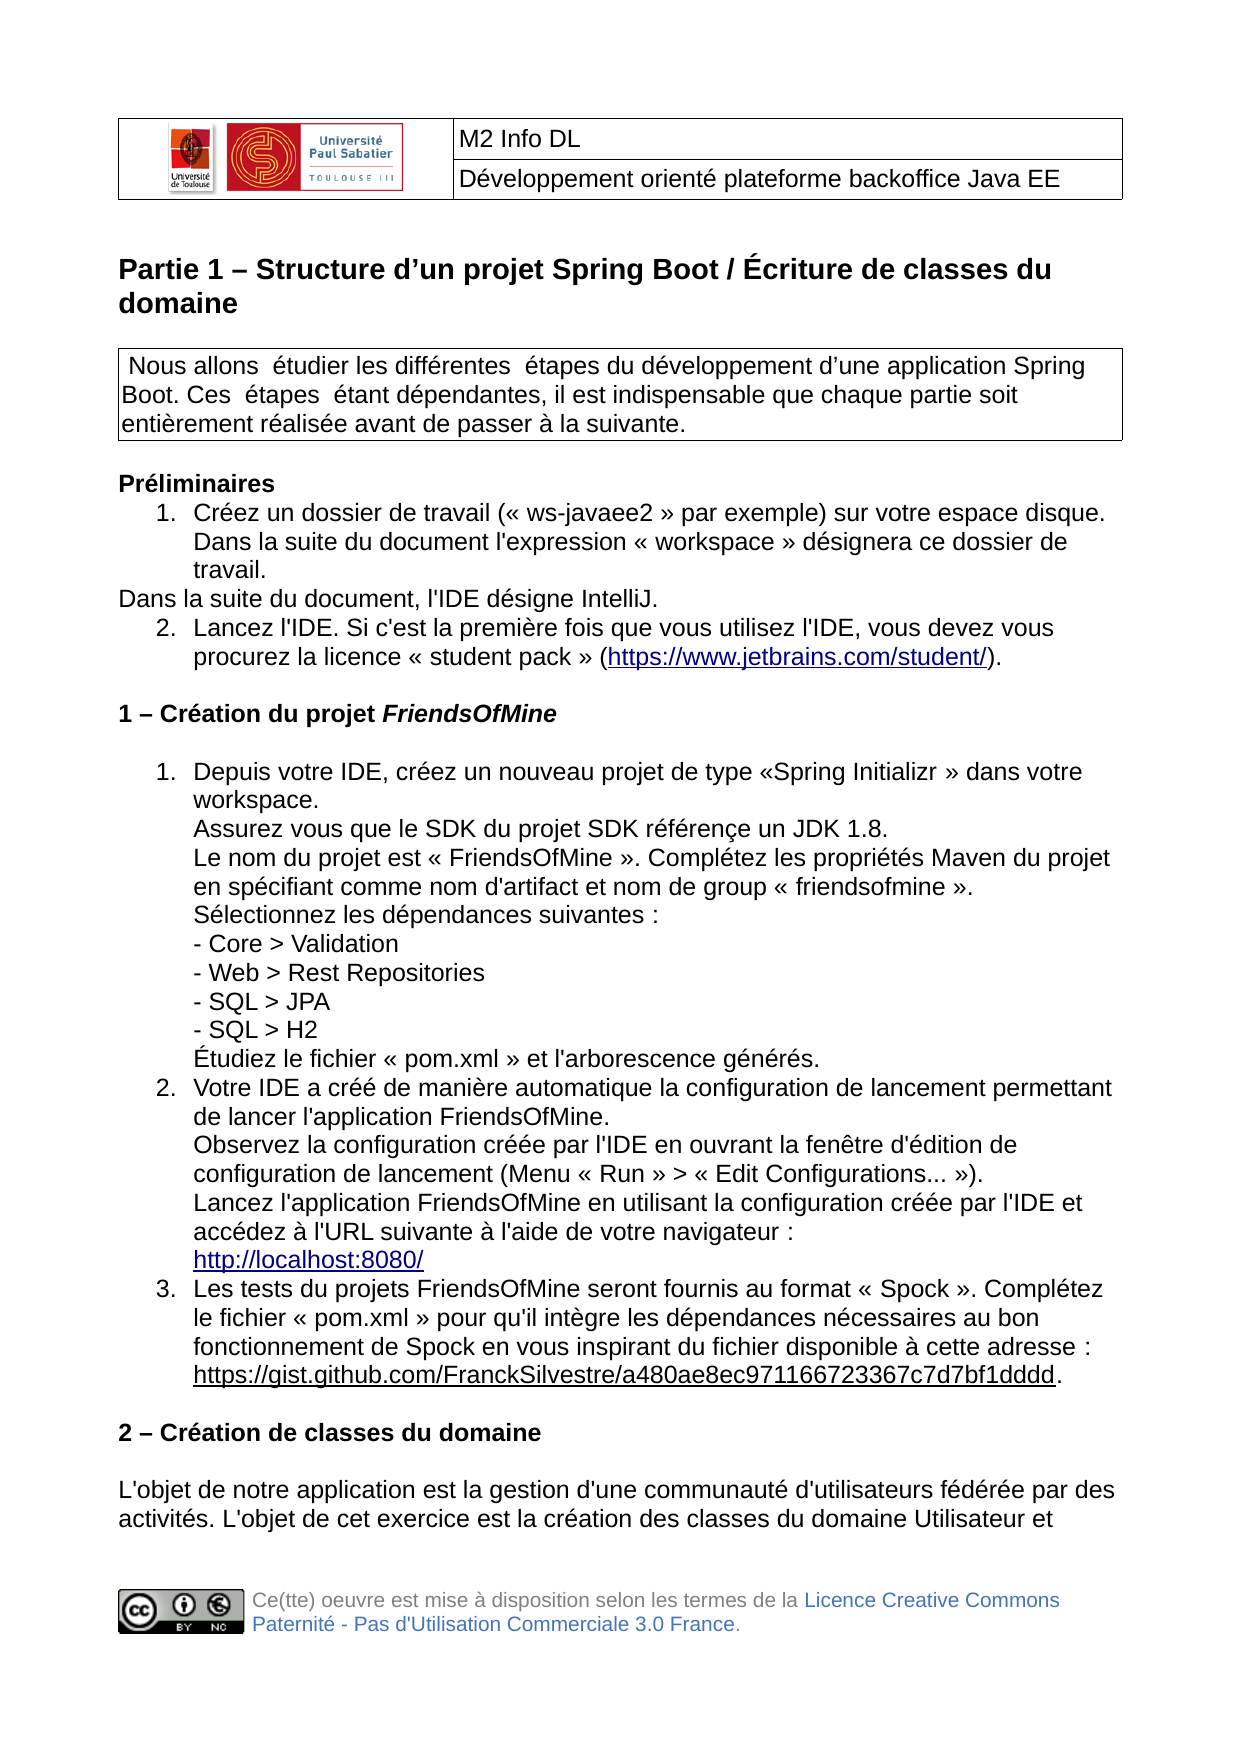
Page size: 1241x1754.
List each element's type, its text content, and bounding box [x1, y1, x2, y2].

picture [118, 1589, 245, 1634]
text Dans la suite du document, l'IDE désigne IntelliJ. [118, 584, 1122, 613]
picture [164, 123, 407, 195]
text Préliminaires [118, 469, 1122, 498]
list - SQL > JPA [156, 987, 1122, 1015]
list Lancez l'IDE. Si c'est la première fois que vous utilisez l'IDE, vous devez vous procurez la licence « student pack » (https://www.jetbrains.com/student/). [156, 613, 1122, 670]
list - Core > Validation [156, 929, 1122, 958]
list - SQL > H2 Étudiez le fichier « pom.xml » et l'arborescence générés. [156, 1015, 1122, 1073]
text Partie 1 – Structure d’un projet Spring Boot / Écriture de classes du domaine [118, 252, 1122, 319]
text 1 – Création du projet FriendsOfMine [118, 699, 1122, 728]
list Créez un dossier de travail (« ws-javaee2 » par exemple) sur votre espace disque. Dans la suite du document l'expression « workspace » désignera ce dossier de travail. [156, 498, 1122, 584]
text Nous allons étudier les différentes étapes du développement d’une application Spring Boot. Ces étapes étant dépendantes, il est indispensable que chaque partie soit entièrement réalisée avant de passer à la suivante. [119, 349, 1122, 440]
list Les tests du projets FriendsOfMine seront fournis au format « Spock ». Complétez le fichier « pom.xml » pour qu'il intègre les dépendances nécessaires au bon fonctionnement de Spock en vous inspirant du fichier disponible à cette adresse : https://gist.github.com/FranckSilvestre/a480ae8ec971166723367c7d7bf1dddd. [156, 1274, 1122, 1389]
text L'objet de notre application est la gestion d'une communauté d'utilisateurs fédérée par des activités. L'objet de cet exercice est la création des classes du domaine Utilisateur et [118, 1475, 1122, 1533]
text 2 – Création de classes du domaine [118, 1418, 1122, 1447]
list Votre IDE a créé de manière automatique la configuration de lancement permettant de lancer l'application FriendsOfMine. Observez la configuration créée par l'IDE en ouvrant la fenêtre d'édition de configuration de lancement (Menu « Run » > « Edit Configurations... »). Lancez l'application FriendsOfMine en utilisant la configuration créée par l'IDE et accédez à l'URL suivante à l'aide de votre navigateur : http://localhost:8080/ [156, 1073, 1122, 1274]
list Depuis votre IDE, créez un nouveau projet de type «Spring Initializr » dans votre workspace. Assurez vous que le SDK du projet SDK référençe un JDK 1.8. Le nom du projet est « FriendsOfMine ». Complétez les propriétés Maven du projet en spécifiant comme nom d'artifact et nom de group « friendsofmine ». Sélectionnez les dépendances suivantes : [156, 757, 1122, 929]
list - Web > Rest Repositories [156, 958, 1122, 987]
